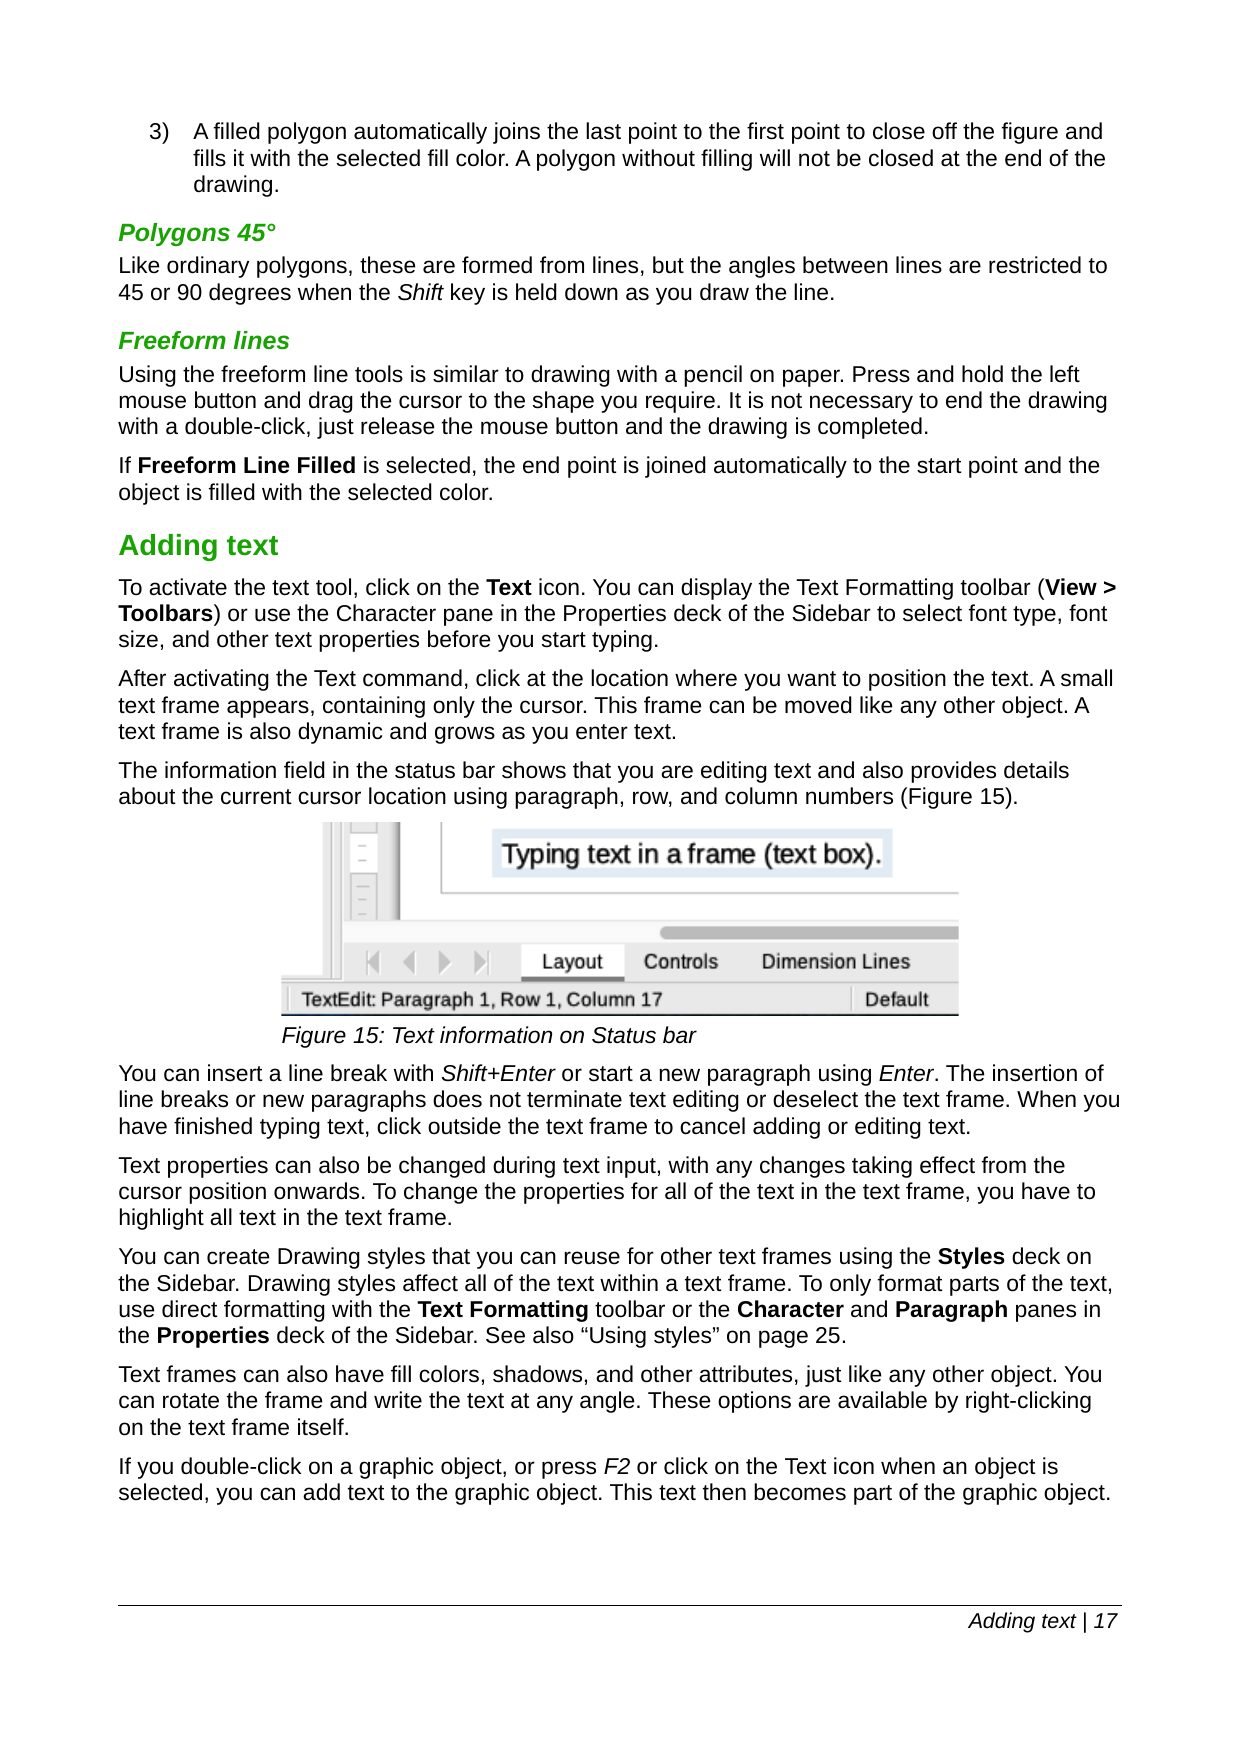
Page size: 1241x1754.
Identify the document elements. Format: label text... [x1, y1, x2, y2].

picture [281, 822, 959, 1016]
subtitle Polygons 45° [118, 218, 1122, 247]
text Text frames can also have fill colors, shadows, and other attributes, just like any other object. You can rotate the frame and write the text at any angle. These options are available by right-clicking on the text frame itself. [118, 1361, 1122, 1440]
list A filled polygon automatically joins the last point to the first point to close off the figure and fills it with the selected fill color. A polygon without filling will not be closed at the end of the drawing. [169, 118, 1122, 197]
text If you double-click on a graphic object, or press F2 or click on the Text icon when an object is selected, you can add text to the graphic object. This text then becomes part of the graphic object. [118, 1453, 1122, 1505]
list After activating the Text command, click at the location where you want to position the text. A small text frame appears, containing only the cursor. This frame can be moved like any other object. A text frame is also dynamic and grows as you enter text. [118, 665, 1122, 744]
list The information field in the status bar shows that you are editing text and also provides details about the current cursor location using paragraph, row, and column numbers (Figure 15). [118, 757, 1122, 809]
text Using the freeform line tools is similar to drawing with a pencil on paper. Press and hold the left mouse button and drag the cursor to the shape you require. It is not necessary to end the drawing with a double-click, just release the mouse button and the drawing is completed. [118, 361, 1122, 439]
text If Freeform Line Filled is selected, the end point is joined automatically to the start point and the object is filled with the selected color. [118, 452, 1122, 505]
list Text properties can also be changed during text input, with any changes taking effect from the cursor position onwards. To change the properties for all of the text in the text frame, you have to highlight all text in the text frame. [118, 1152, 1122, 1231]
text To activate the text tool, click on the Text icon. You can display the Text Formatting toolbar (View > Toolbars) or use the Character pane in the Properties deck of the Sidebar to select font type, font size, and other text properties before you start typing. [118, 574, 1122, 653]
text You can create Drawing styles that you can reuse for other text frames using the Styles deck on the Sidebar. Drawing styles affect all of the text within a text frame. To only format parts of the text, use direct formatting with the Text Formatting toolbar or the Character and Paragraph panes in the Properties deck of the Sidebar. See also “Using styles” on page 25. [118, 1243, 1122, 1349]
subtitle Freeform lines [118, 326, 1122, 354]
text Like ordinary polygons, these are formed from lines, but the angles between lines are restricted to 45 or 90 degrees when the Shift key is held down as you draw the line. [118, 252, 1122, 305]
list Figure 15: Text information on Status bar [281, 1016, 959, 1048]
list You can insert a line break with Shift+Enter or start a new paragraph using Enter. The insertion of line breaks or new paragraphs does not terminate text editing or deselect the text frame. When you have finished typing text, click outside the text frame to cancel adding or editing text. [118, 1060, 1122, 1139]
subtitle Adding text [118, 528, 1122, 562]
